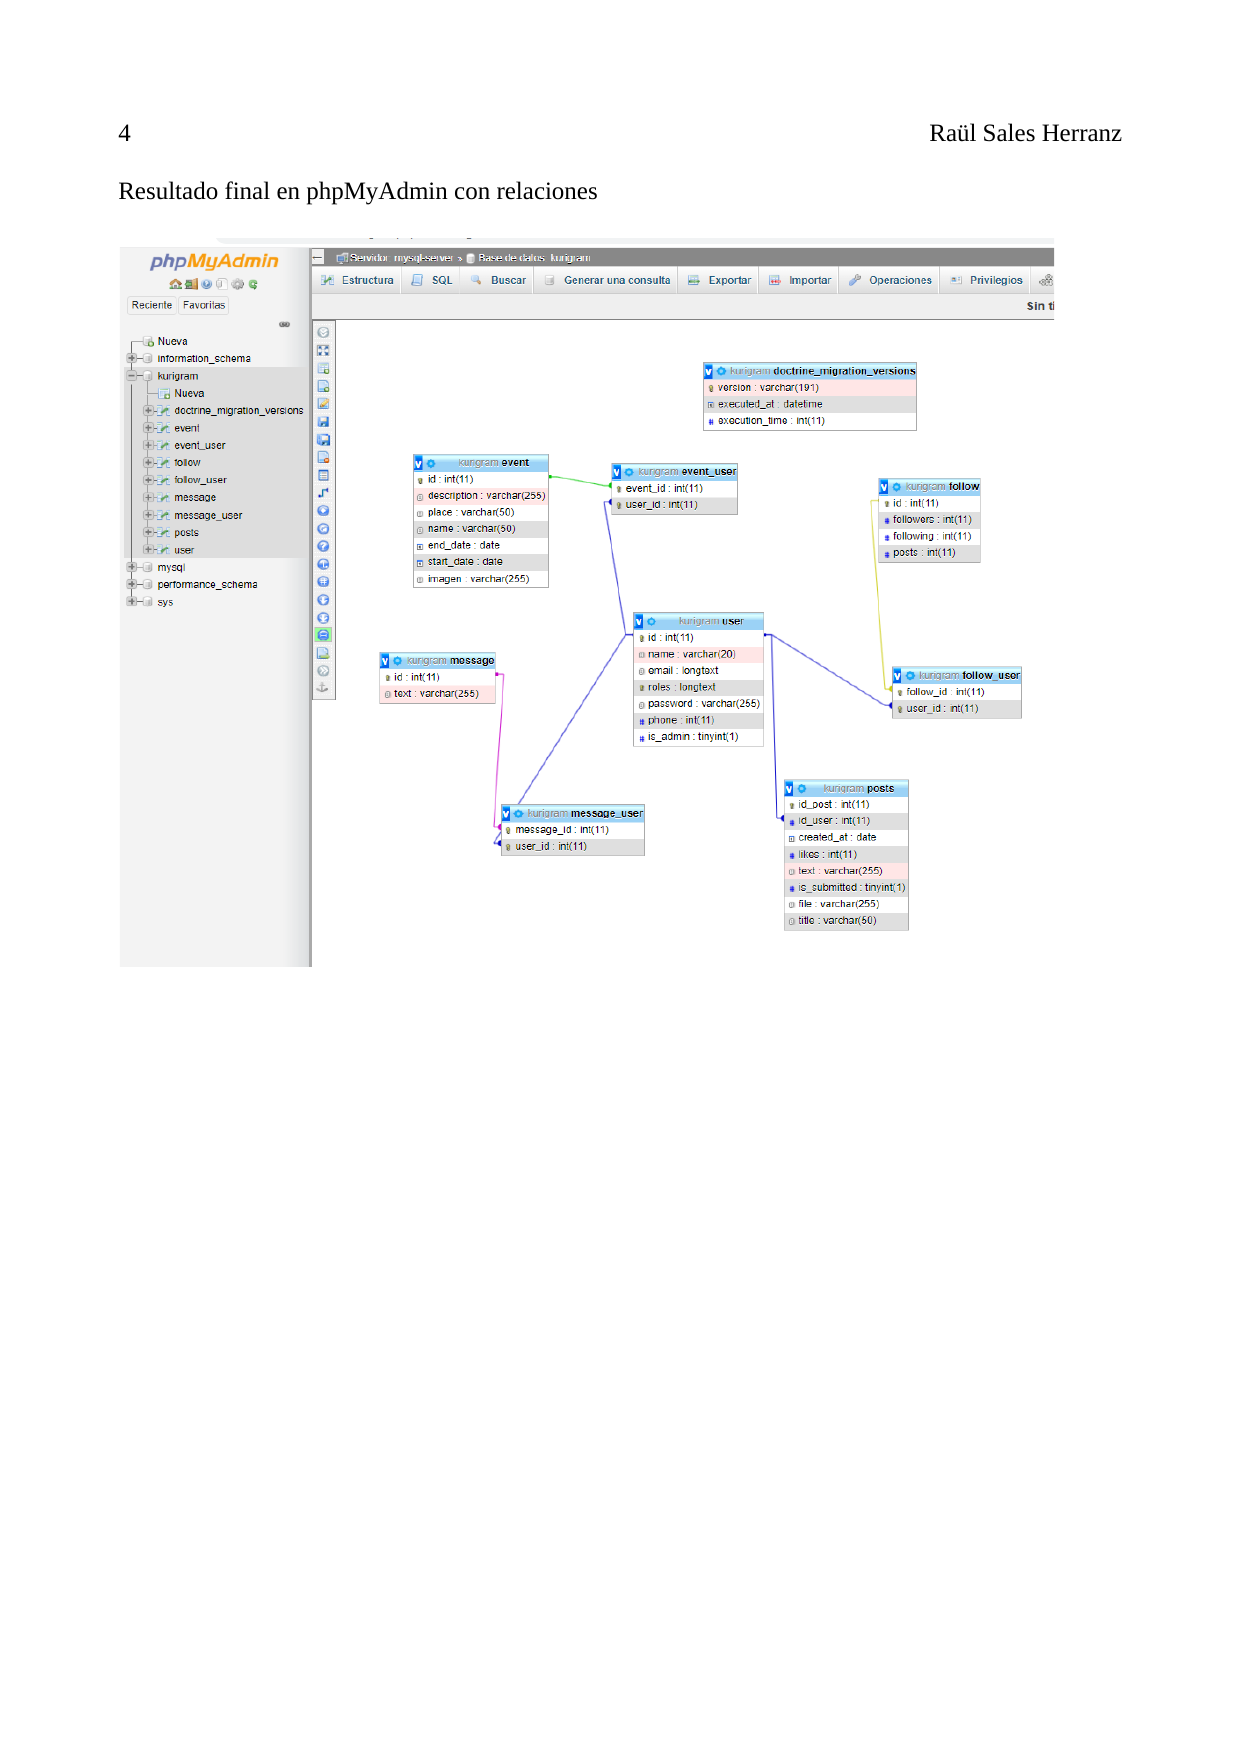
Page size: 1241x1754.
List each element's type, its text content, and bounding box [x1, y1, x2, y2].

picture [119, 238, 1055, 967]
text Resultado final en phpMyAdmin con relaciones [118, 176, 1122, 205]
